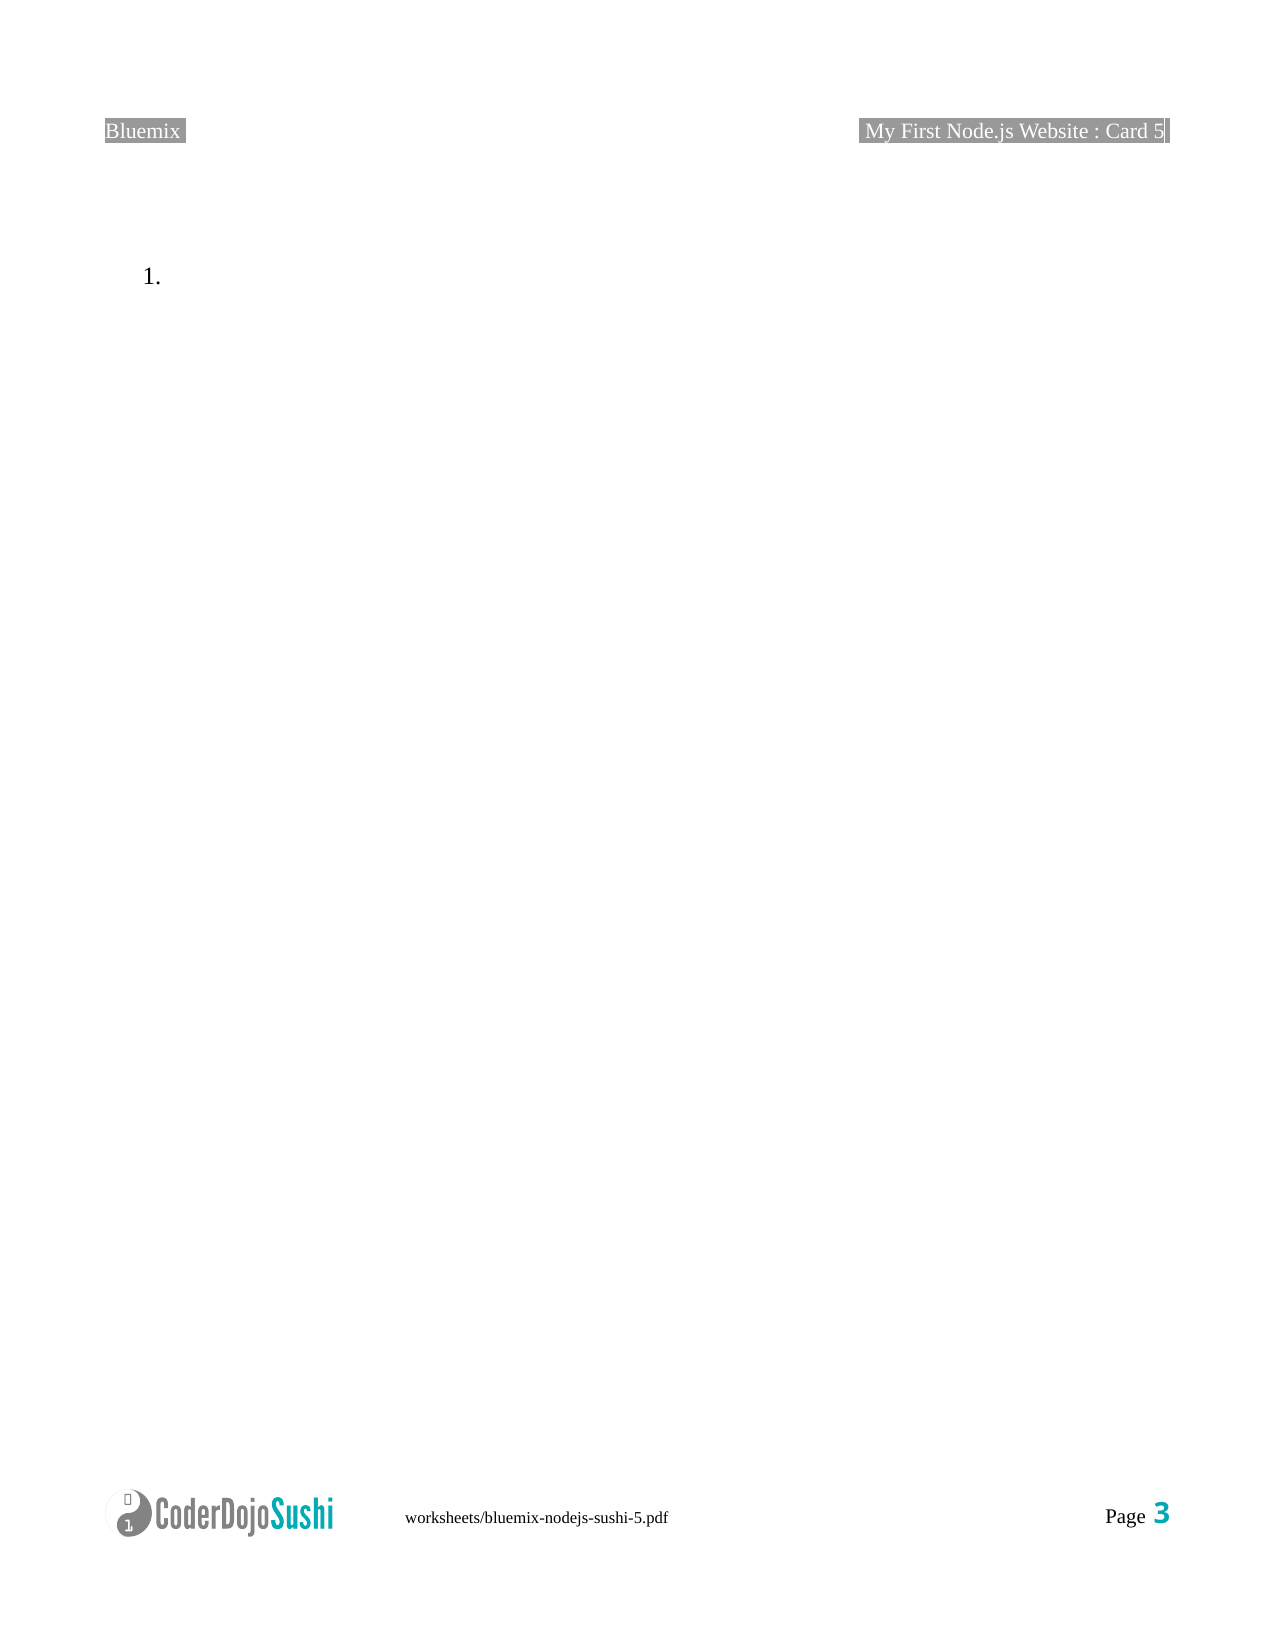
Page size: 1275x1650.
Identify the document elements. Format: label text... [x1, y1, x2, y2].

picture [105, 1489, 333, 1537]
text 1. [105, 173, 1170, 289]
